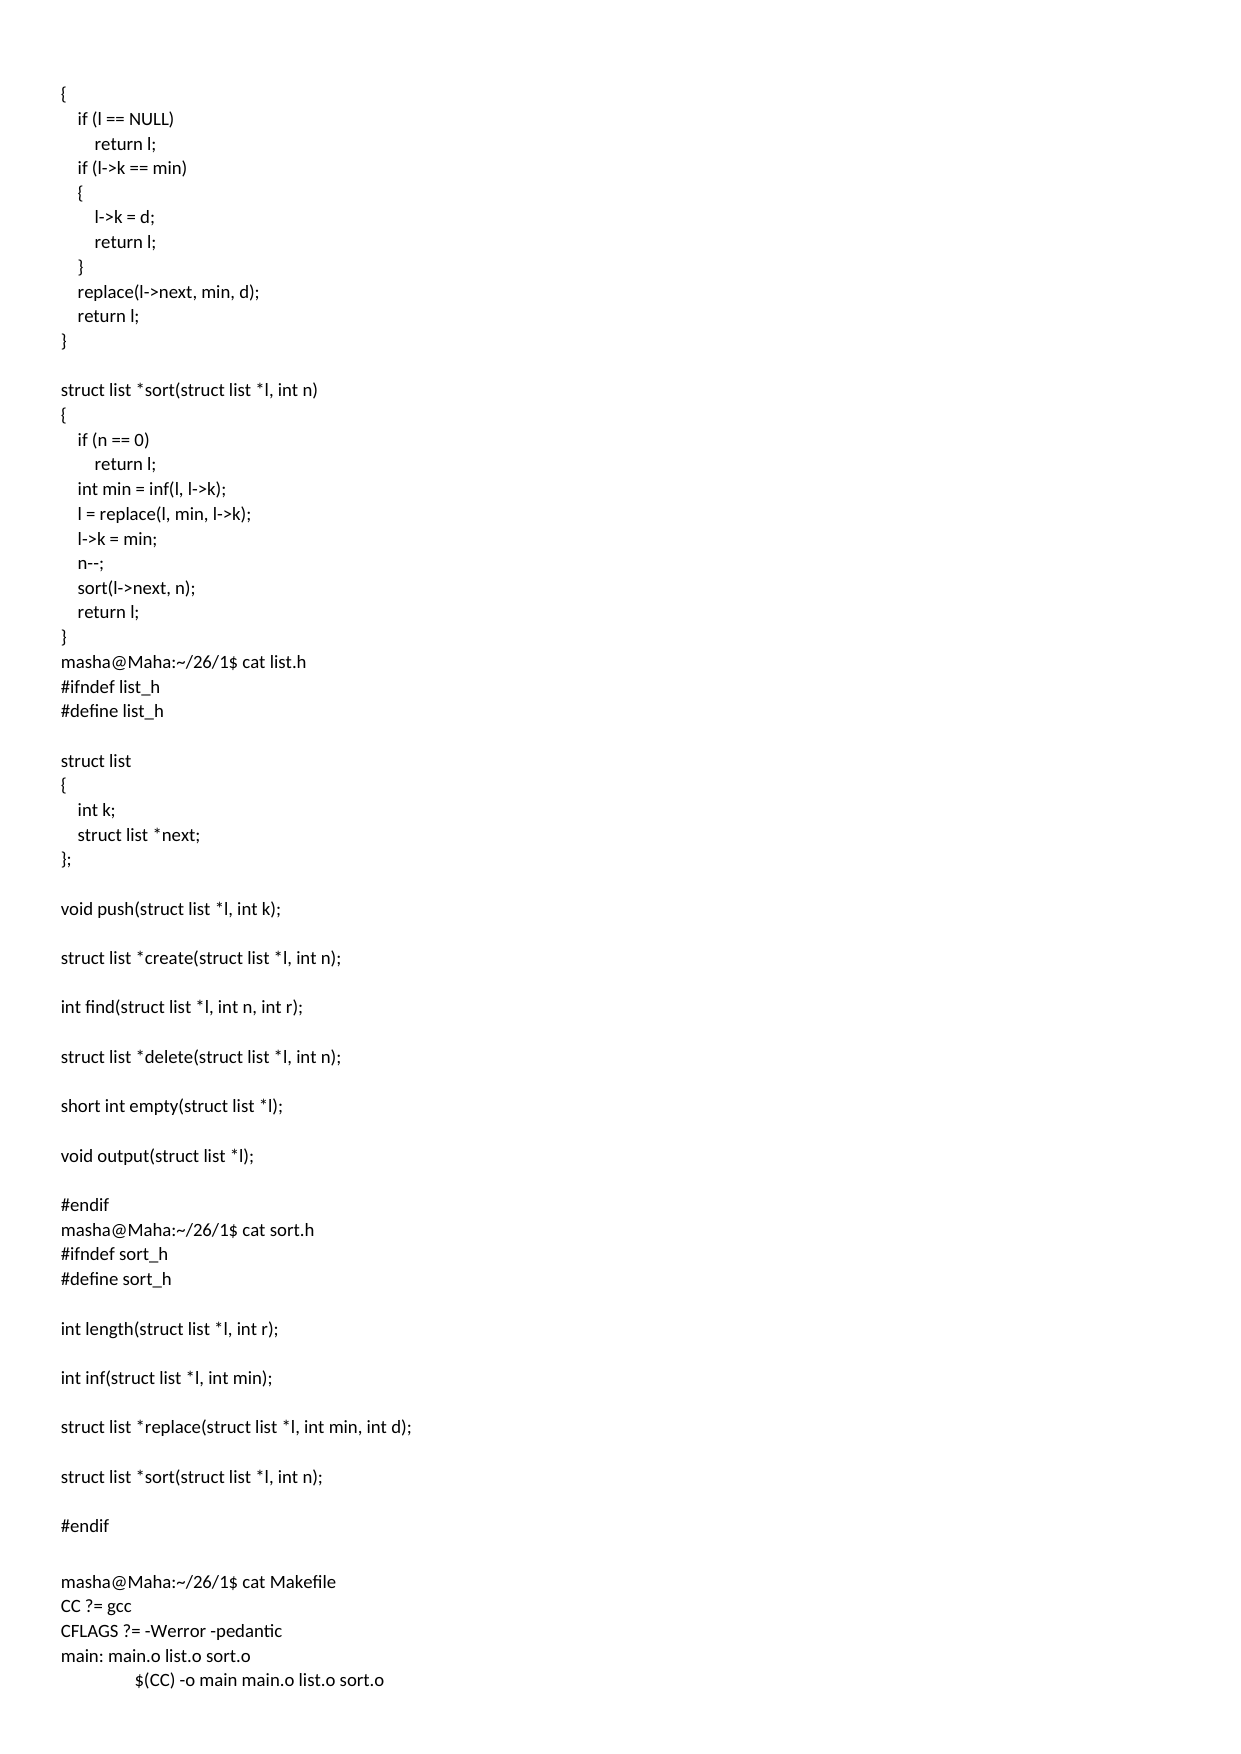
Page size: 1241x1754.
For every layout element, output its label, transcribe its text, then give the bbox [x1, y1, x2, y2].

text #define sort_h [61, 1267, 1158, 1290]
text masha@Maha:~/26/1$ cat sort.h [61, 1218, 1158, 1241]
text int k; [61, 798, 1158, 821]
text struct list *next; [61, 823, 1158, 846]
text sort(l->next, n); [61, 576, 1158, 599]
text struct list *replace(struct list *l, int min, int d); [61, 1415, 1158, 1438]
text #endif [61, 1514, 1158, 1537]
text { [61, 773, 1158, 796]
text struct list [61, 749, 1158, 772]
text } [61, 625, 1158, 648]
text int inf(struct list *l, int min); [61, 1366, 1158, 1389]
text int length(struct list *l, int r); [61, 1317, 1158, 1339]
text return l; [61, 304, 1158, 327]
text struct list *create(struct list *l, int n); [61, 946, 1158, 969]
text #endif [61, 1193, 1158, 1216]
text masha@Maha:~/26/1$ cat Makefile [61, 1570, 1158, 1593]
text { [61, 403, 1158, 426]
text struct list *delete(struct list *l, int n); [61, 1045, 1158, 1068]
text $(CC) -o main main.o list.o sort.o [61, 1669, 1158, 1692]
text if (n == 0) [61, 428, 1158, 451]
text l = replace(l, min, l->k); [61, 502, 1158, 525]
text #ifndef list_h [61, 675, 1158, 698]
text return l; [61, 601, 1158, 624]
text short int empty(struct list *l); [61, 1094, 1158, 1117]
text if (l->k == min) [61, 156, 1158, 179]
text CC ?= gcc [61, 1594, 1158, 1617]
text } [61, 329, 1158, 352]
text main: main.o list.o sort.o [61, 1644, 1158, 1667]
text return l; [61, 453, 1158, 476]
text #ifndef sort_h [61, 1243, 1158, 1266]
text #define list_h [61, 699, 1158, 722]
text CFLAGS ?= -Werror -pedantic [61, 1619, 1158, 1642]
text if (l == NULL) [61, 107, 1158, 130]
text { [61, 181, 1158, 204]
text return l; [61, 230, 1158, 253]
text void push(struct list *l, int k); [61, 897, 1158, 920]
text int find(struct list *l, int n, int r); [61, 996, 1158, 1019]
text l->k = min; [61, 527, 1158, 549]
text { [61, 82, 1158, 105]
text int min = inf(l, l->k); [61, 477, 1158, 500]
text l->k = d; [61, 206, 1158, 229]
text struct list *sort(struct list *l, int n); [61, 1465, 1158, 1488]
text void output(struct list *l); [61, 1144, 1158, 1167]
text }; [61, 848, 1158, 871]
text n--; [61, 551, 1158, 574]
text masha@Maha:~/26/1$ cat list.h [61, 650, 1158, 673]
text } [61, 255, 1158, 278]
text return l; [61, 132, 1158, 154]
text replace(l->next, min, d); [61, 280, 1158, 303]
text struct list *sort(struct list *l, int n) [61, 378, 1158, 401]
